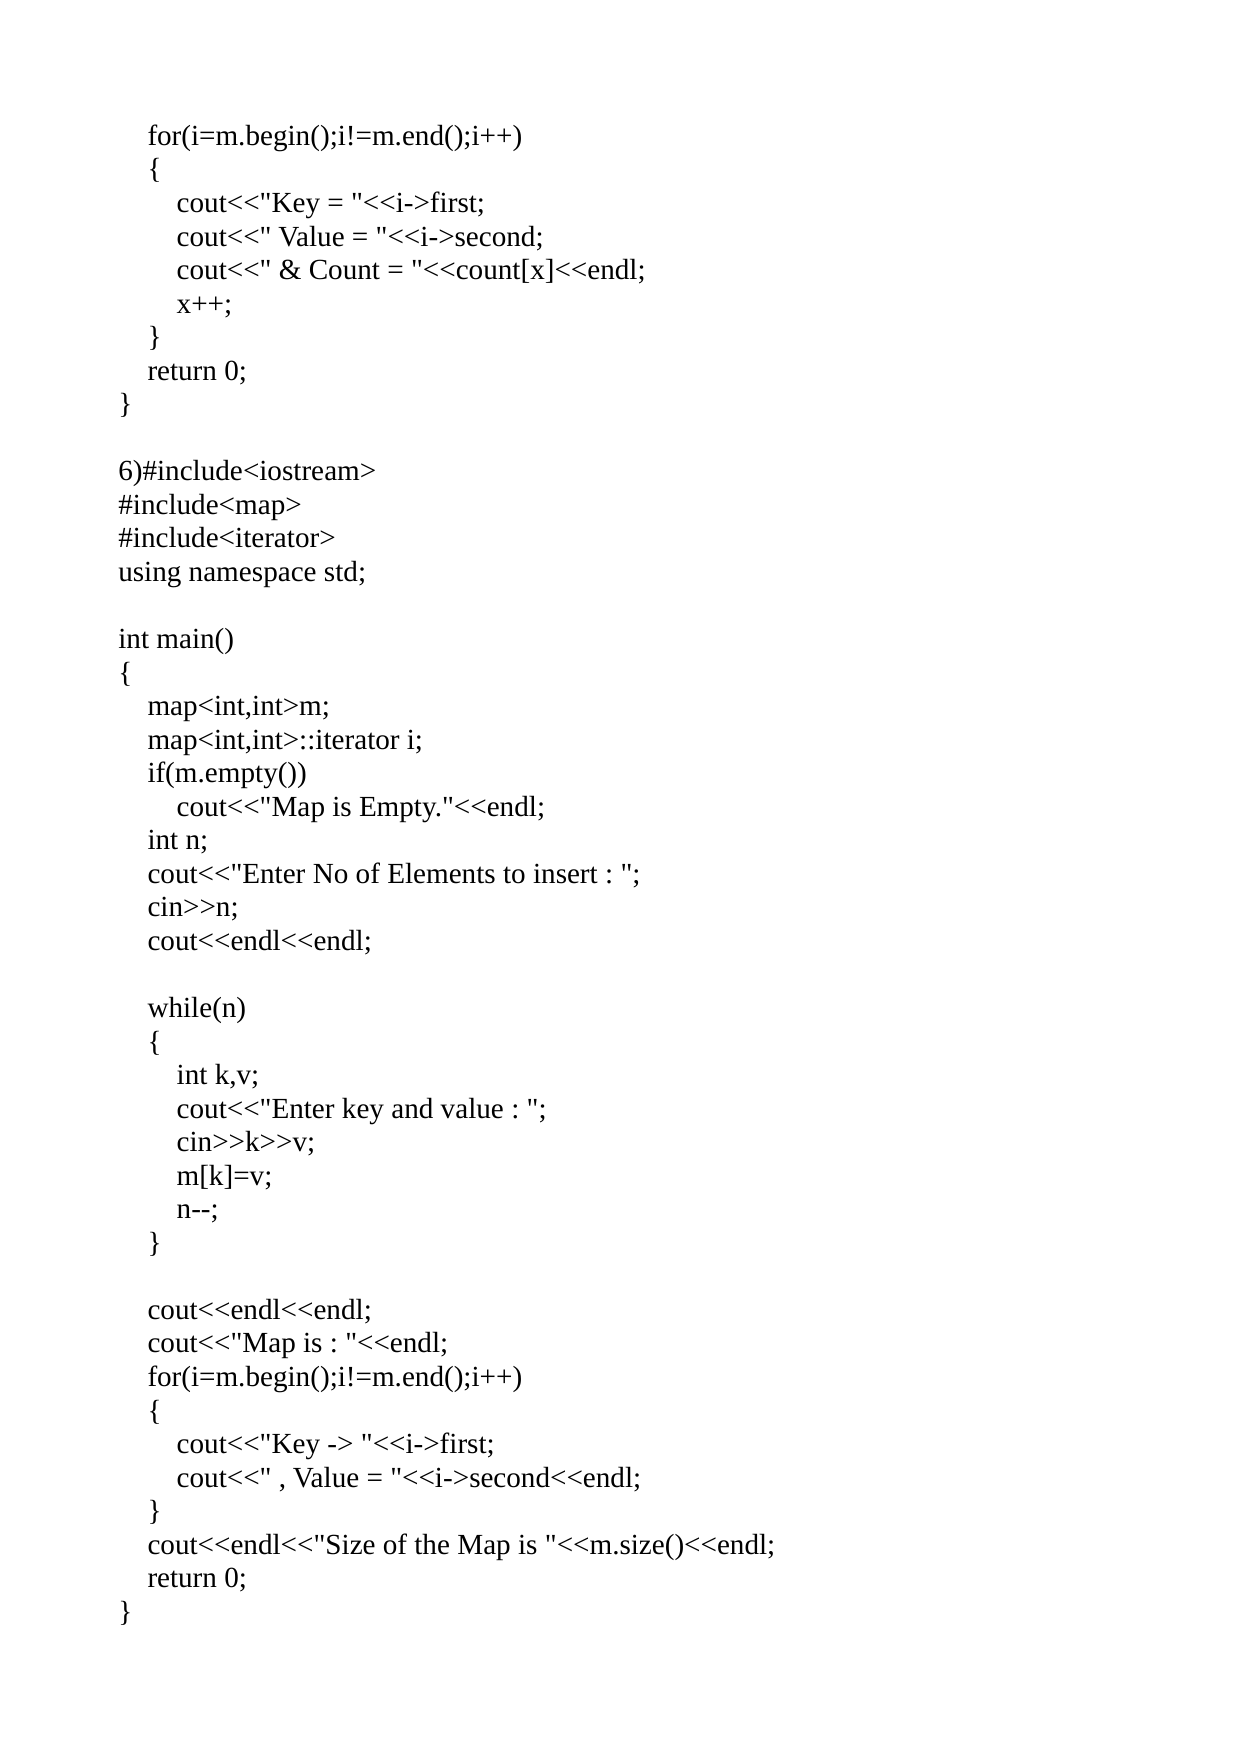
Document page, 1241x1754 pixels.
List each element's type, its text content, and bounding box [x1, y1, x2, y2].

text } [118, 386, 1122, 420]
text cout<<"Map is : "<<endl; [118, 1326, 1122, 1359]
text #include<iterator> [118, 521, 1122, 554]
text for(i=m.begin();i!=m.end();i++) [118, 118, 1122, 152]
text int n; [118, 822, 1122, 856]
text while(n) [118, 990, 1122, 1024]
text map<int,int>::iterator i; [118, 722, 1122, 755]
text cout<<endl<<endl; [118, 1292, 1122, 1326]
text cout<<"Key -> "<<i->first; [118, 1426, 1122, 1460]
text { [118, 1393, 1122, 1426]
text int k,v; [118, 1057, 1122, 1091]
text using namespace std; [118, 554, 1122, 588]
text cout<<endl<<endl; [118, 923, 1122, 957]
text cin>>k>>v; [118, 1124, 1122, 1158]
text int main() [118, 621, 1122, 655]
text #include<map> [118, 487, 1122, 521]
text cout<<endl<<"Size of the Map is "<<m.size()<<endl; [118, 1527, 1122, 1560]
text cout<<"Enter No of Elements to insert : "; [118, 856, 1122, 889]
text cout<<" Value = "<<i->second; [118, 219, 1122, 252]
text { [118, 152, 1122, 185]
text { [118, 1024, 1122, 1057]
text cout<<" , Value = "<<i->second<<endl; [118, 1460, 1122, 1493]
text map<int,int>m; [118, 688, 1122, 722]
text } [118, 1493, 1122, 1527]
text cout<<"Enter key and value : "; [118, 1091, 1122, 1124]
text if(m.empty()) [118, 755, 1122, 789]
text } [118, 1594, 1122, 1627]
text return 0; [118, 1560, 1122, 1594]
text return 0; [118, 353, 1122, 386]
text cout<<" & Count = "<<count[x]<<endl; [118, 252, 1122, 286]
text m[k]=v; [118, 1158, 1122, 1191]
text } [118, 1225, 1122, 1258]
text } [118, 319, 1122, 353]
text cin>>n; [118, 889, 1122, 923]
text { [118, 655, 1122, 688]
text x++; [118, 286, 1122, 319]
text cout<<"Key = "<<i->first; [118, 185, 1122, 219]
text for(i=m.begin();i!=m.end();i++) [118, 1359, 1122, 1393]
text 6)#include<iostream> [118, 453, 1122, 487]
text n--; [118, 1191, 1122, 1225]
text cout<<"Map is Empty."<<endl; [118, 789, 1122, 822]
